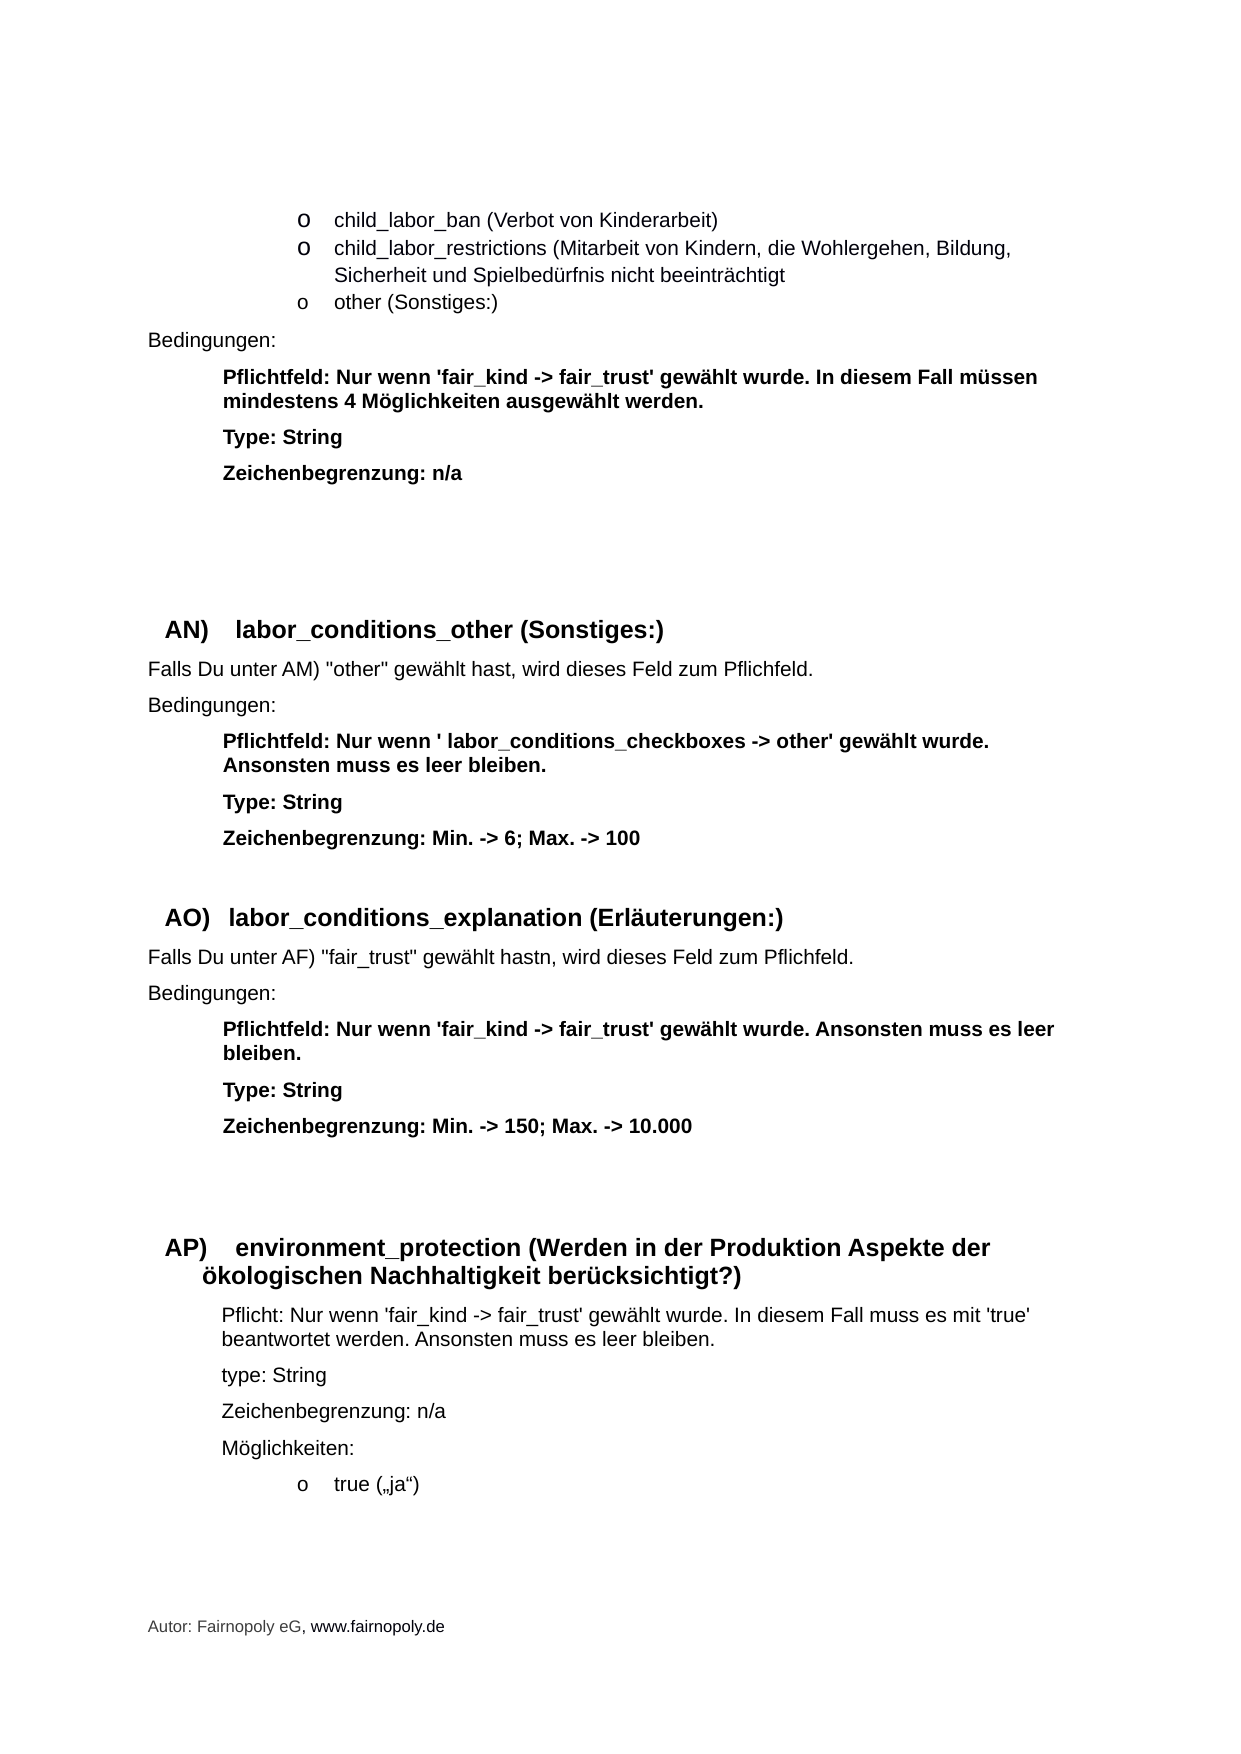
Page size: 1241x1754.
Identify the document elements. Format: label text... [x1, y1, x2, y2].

list child_labor_ban (Verbot von Kinderarbeit) [296, 206, 1093, 235]
list Zeichenbegrenzung: Min. -> 6; Max. -> 100 [223, 826, 1093, 850]
list Pflichtfeld: Nur wenn 'fair_kind -> fair_trust' gewählt wurde. In diesem Fall müssen mindestens 4 Möglichkeiten ausgewählt werden. [223, 364, 1093, 412]
list Bedingungen: [148, 693, 1093, 717]
list Falls Du unter AM) "other" gewählt hast, wird dieses Feld zum Pflichfeld. [148, 657, 1093, 681]
list Type: String [223, 1078, 1093, 1102]
list Falls Du unter AF) "fair_trust" gewählt hastn, wird dieses Feld zum Pflichfeld. [148, 944, 1093, 968]
list true („ja“) [296, 1472, 1093, 1498]
list child_labor_restrictions (Mitarbeit von Kindern, die Wohlergehen, Bildung, Sicherheit und Spielbedürfnis nicht beeinträchtigt [296, 235, 1093, 287]
list Type: String [223, 425, 1093, 449]
text Möglichkeiten: [221, 1436, 1093, 1459]
list labor_conditions_other (Sonstiges:) [164, 615, 1093, 644]
text Zeichenbegrenzung: n/a [221, 1399, 1093, 1423]
list Bedingungen: [148, 328, 1093, 352]
list environment_protection (Werden in der Produktion Aspekte der ökologischen Nachhaltigkeit berücksichtigt?) [164, 1233, 1093, 1290]
list Pflichtfeld: Nur wenn ' labor_conditions_checkboxes -> other' gewählt wurde. Ansonsten muss es leer bleiben. [223, 729, 1093, 777]
list Bedingungen: [148, 981, 1093, 1005]
text type: String [164, 1363, 1093, 1387]
list Type: String [223, 789, 1093, 813]
list Zeichenbegrenzung: n/a [223, 461, 1093, 485]
text Pflicht: Nur wenn 'fair_kind -> fair_trust' gewählt wurde. In diesem Fall muss es mit 'true' beantwortet werden. Ansonsten muss es leer bleiben. [221, 1302, 1093, 1350]
list labor_conditions_explanation (Erläuterungen:) [164, 903, 1093, 932]
list Pflichtfeld: Nur wenn 'fair_kind -> fair_trust' gewählt wurde. Ansonsten muss es leer bleiben. [223, 1017, 1093, 1065]
list other (Sonstiges:) [296, 290, 1093, 316]
list Zeichenbegrenzung: Min. -> 150; Max. -> 10.000 [223, 1114, 1093, 1138]
